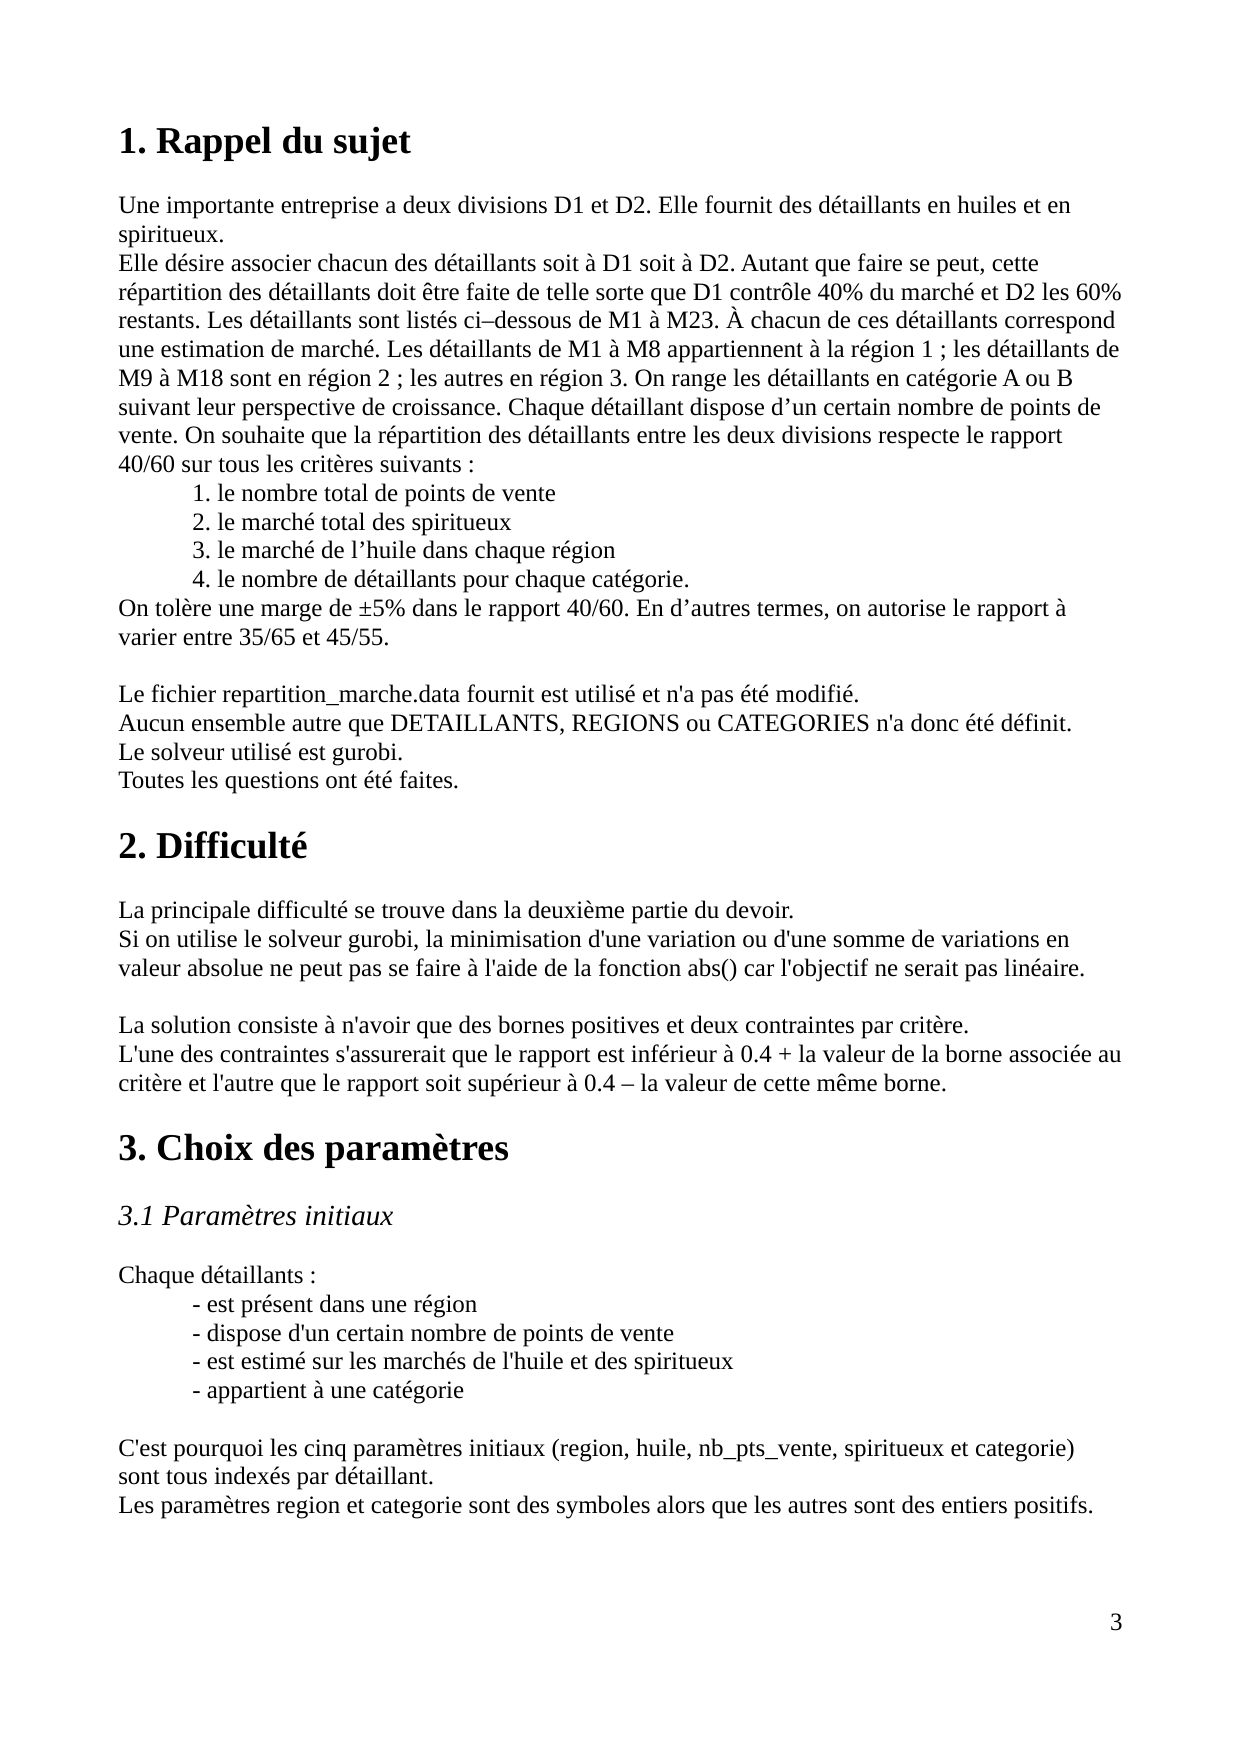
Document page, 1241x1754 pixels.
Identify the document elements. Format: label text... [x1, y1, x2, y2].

text Si on utilise le solveur gurobi, la minimisation d'une variation ou d'une somme de variations en valeur absolue ne peut pas se faire à l'aide de la fonction abs() car l'objectif ne serait pas linéaire. [118, 924, 1122, 982]
text La principale difficulté se trouve dans la deuxième partie du devoir. [118, 895, 1122, 924]
text Une importante entreprise a deux divisions D1 et D2. Elle fournit des détaillants en huiles et en spiritueux. [118, 191, 1122, 248]
subtitle 1. Rappel du sujet [118, 118, 1122, 162]
text Elle désire associer chacun des détaillants soit à D1 soit à D2. Autant que faire se peut, cette répartition des détaillants doit être faite de telle sorte que D1 contrôle 40% du marché et D2 les 60% restants. Les détaillants sont listés ci–dessous de M1 à M23. À chacun de ces détaillants correspond une estimation de marché. Les détaillants de M1 à M8 appartiennent à la région 1 ; les détaillants de M9 à M18 sont en région 2 ; les autres en région 3. On range les détaillants en catégorie A ou B suivant leur perspective de croissance. Chaque détaillant dispose d’un certain nombre de points de vente. On souhaite que la répartition des détaillants entre les deux divisions respecte le rapport 40/60 sur tous les critères suivants : [118, 248, 1122, 478]
subtitle 2. Difficulté [118, 823, 1122, 867]
subtitle 3. Choix des paramètres [118, 1125, 1122, 1169]
text Toutes les questions ont été faites. [118, 766, 1122, 794]
text - dispose d'un certain nombre de points de vente [118, 1318, 1122, 1346]
subtitle 3.1 Paramètres initiaux [118, 1198, 1122, 1231]
text Le fichier repartition_marche.data fournit est utilisé et n'a pas été modifié. [118, 679, 1122, 708]
text Les paramètres region et categorie sont des symboles alors que les autres sont des entiers positifs. [118, 1490, 1122, 1519]
text - est présent dans une région [118, 1289, 1122, 1318]
text 3. le marché de l’huile dans chaque région [118, 536, 1122, 564]
text 4. le nombre de détaillants pour chaque catégorie. [118, 564, 1122, 593]
text - appartient à une catégorie [118, 1375, 1122, 1404]
text Aucun ensemble autre que DETAILLANTS, REGIONS ou CATEGORIES n'a donc été définit. [118, 708, 1122, 737]
text 1. le nombre total de points de vente [118, 478, 1122, 507]
text C'est pourquoi les cinq paramètres initiaux (region, huile, nb_pts_vente, spiritueux et categorie) sont tous indexés par détaillant. [118, 1433, 1122, 1490]
text Le solveur utilisé est gurobi. [118, 737, 1122, 766]
text L'une des contraintes s'assurerait que le rapport est inférieur à 0.4 + la valeur de la borne associée au critère et l'autre que le rapport soit supérieur à 0.4 – la valeur de cette même borne. [118, 1039, 1122, 1097]
text La solution consiste à n'avoir que des bornes positives et deux contraintes par critère. [118, 1010, 1122, 1039]
text On tolère une marge de ±5% dans le rapport 40/60. En d’autres termes, on autorise le rapport à varier entre 35/65 et 45/55. [118, 593, 1122, 651]
text Chaque détaillants : [118, 1260, 1122, 1289]
text 2. le marché total des spiritueux [118, 507, 1122, 536]
text - est estimé sur les marchés de l'huile et des spiritueux [118, 1346, 1122, 1375]
